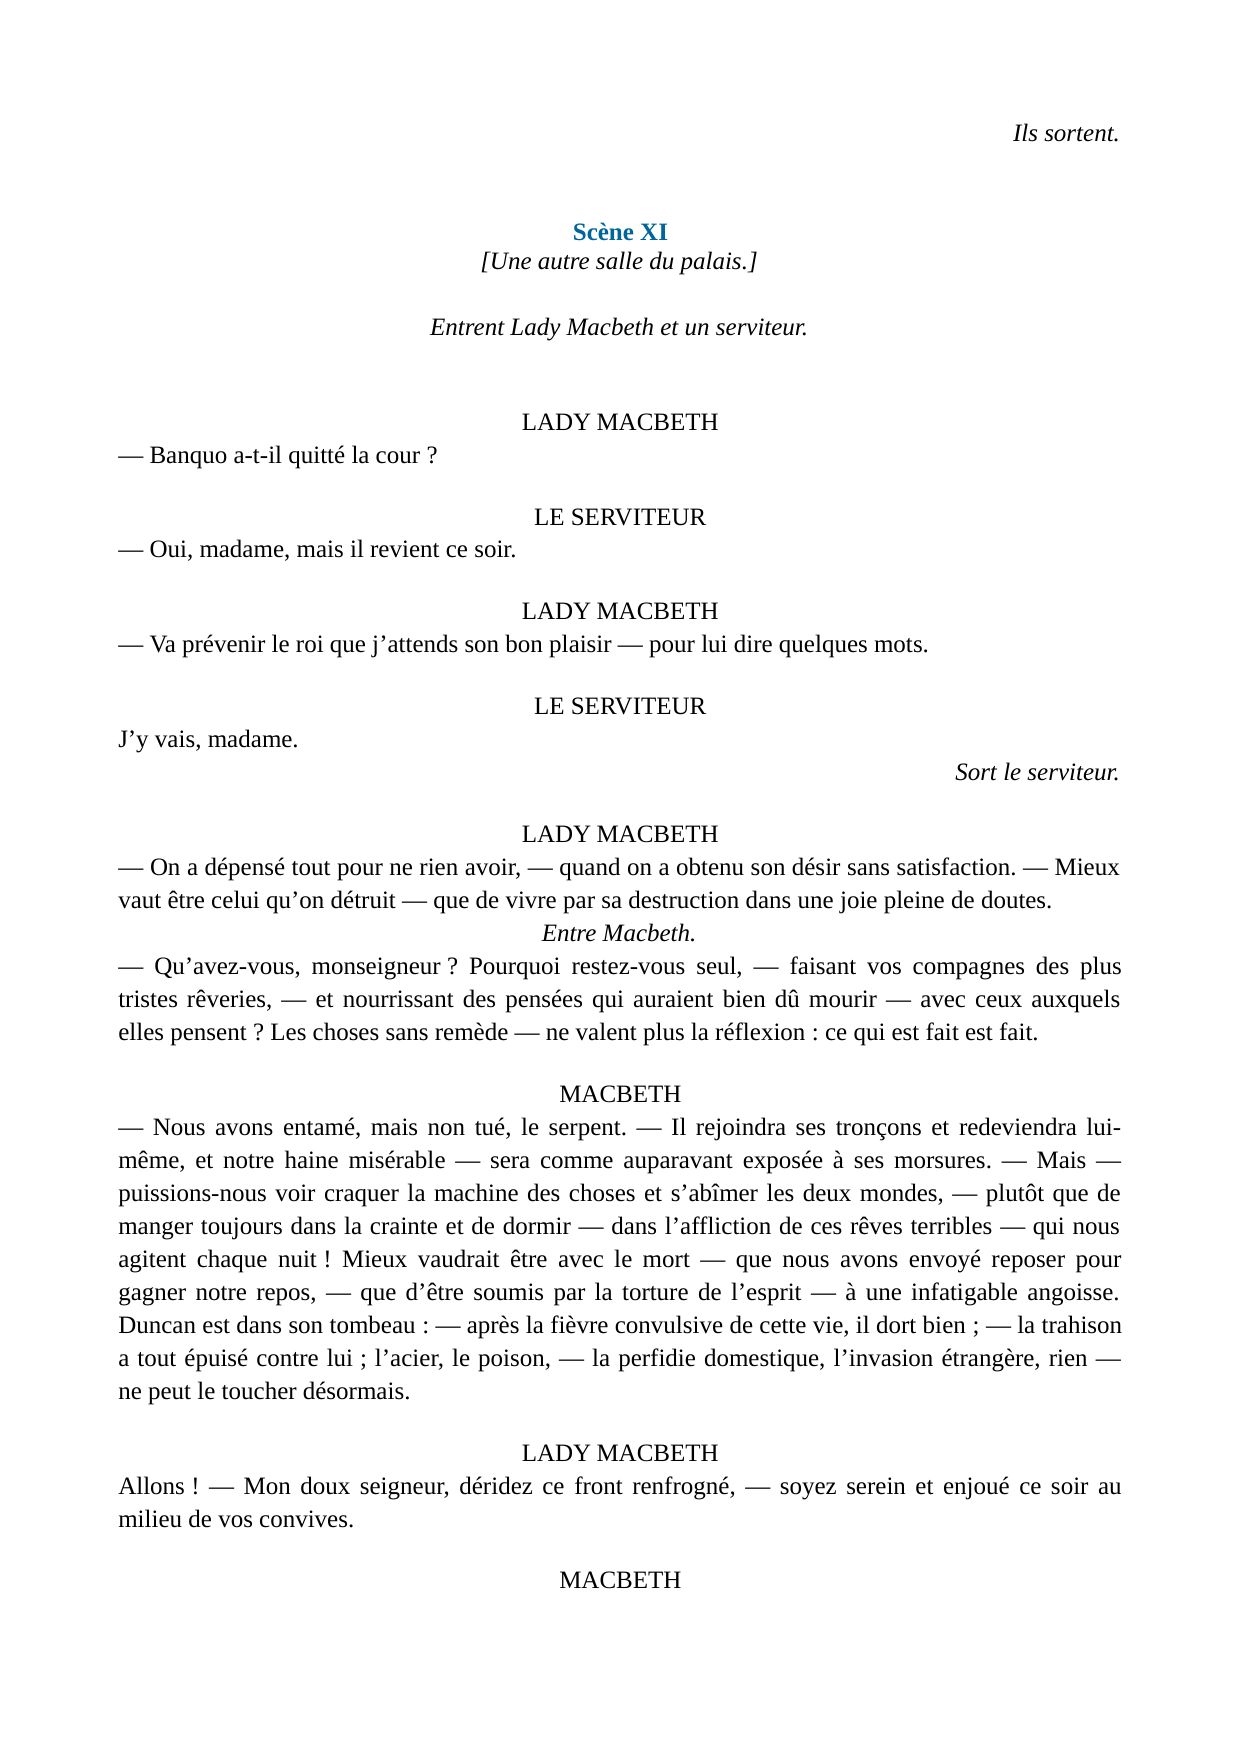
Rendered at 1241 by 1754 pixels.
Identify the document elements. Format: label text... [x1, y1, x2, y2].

text J’y vais, madame. [118, 724, 1122, 753]
text — Va prévenir le roi que j’attends son bon plaisir — pour lui dire quelques mots. [118, 629, 1122, 658]
subtitle Scène XI [118, 217, 1122, 246]
text MACBETH [118, 1079, 1122, 1108]
text Allons ! — Mon doux seigneur, déridez ce front renfrogné, — soyez serein et enjoué ce soir au milieu de vos convives. [118, 1471, 1122, 1533]
text Entrent Lady Macbeth et un serviteur. [118, 312, 1122, 341]
text — Oui, madame, mais il revient ce soir. [118, 534, 1122, 563]
text [Une autre salle du palais.] [118, 246, 1122, 275]
text MACBETH [118, 1566, 1122, 1594]
text Entre Macbeth. [118, 918, 1122, 947]
text Ils sortent. [118, 118, 1122, 147]
text LADY MACBETH [118, 407, 1122, 436]
text LE SERVITEUR [118, 691, 1122, 720]
text — Nous avons entamé, mais non tué, le serpent. — Il rejoindra ses tronçons et redeviendra lui-même, et notre haine misérable — sera comme auparavant exposée à ses morsures. — Mais — puissions-nous voir craquer la machine des choses et s’abîmer les deux mondes, — plutôt que de manger toujours dans la crainte et de dormir — dans l’affliction de ces rêves terribles — qui nous agitent chaque nuit ! Mieux vaudrait être avec le mort — que nous avons envoyé reposer pour gagner notre repos, — que d’être soumis par la torture de l’esprit — à une infatigable angoisse. Duncan est dans son tombeau : — après la fièvre convulsive de cette vie, il dort bien ; — la trahison a tout épuisé contre lui ; l’acier, le poison, — la perfidie domestique, l’invasion étrangère, rien — ne peut le toucher désormais. [118, 1112, 1122, 1405]
text — Qu’avez-vous, monseigneur ? Pourquoi restez-vous seul, — faisant vos compagnes des plus tristes rêveries, — et nourrissant des pensées qui auraient bien dû mourir — avec ceux auxquels elles pensent ? Les choses sans remède — ne valent plus la réflexion : ce qui est fait est fait. [118, 951, 1122, 1046]
text LADY MACBETH [118, 819, 1122, 848]
text LADY MACBETH [118, 596, 1122, 625]
text LE SERVITEUR [118, 502, 1122, 530]
text — On a dépensé tout pour ne rien avoir, — quand on a obtenu son désir sans satisfaction. — Mieux vaut être celui qu’on détruit — que de vivre par sa destruction dans une joie pleine de doutes. [118, 852, 1122, 914]
text — Banquo a-t-il quitté la cour ? [118, 440, 1122, 468]
text LADY MACBETH [118, 1438, 1122, 1467]
text Sort le serviteur. [118, 757, 1122, 786]
